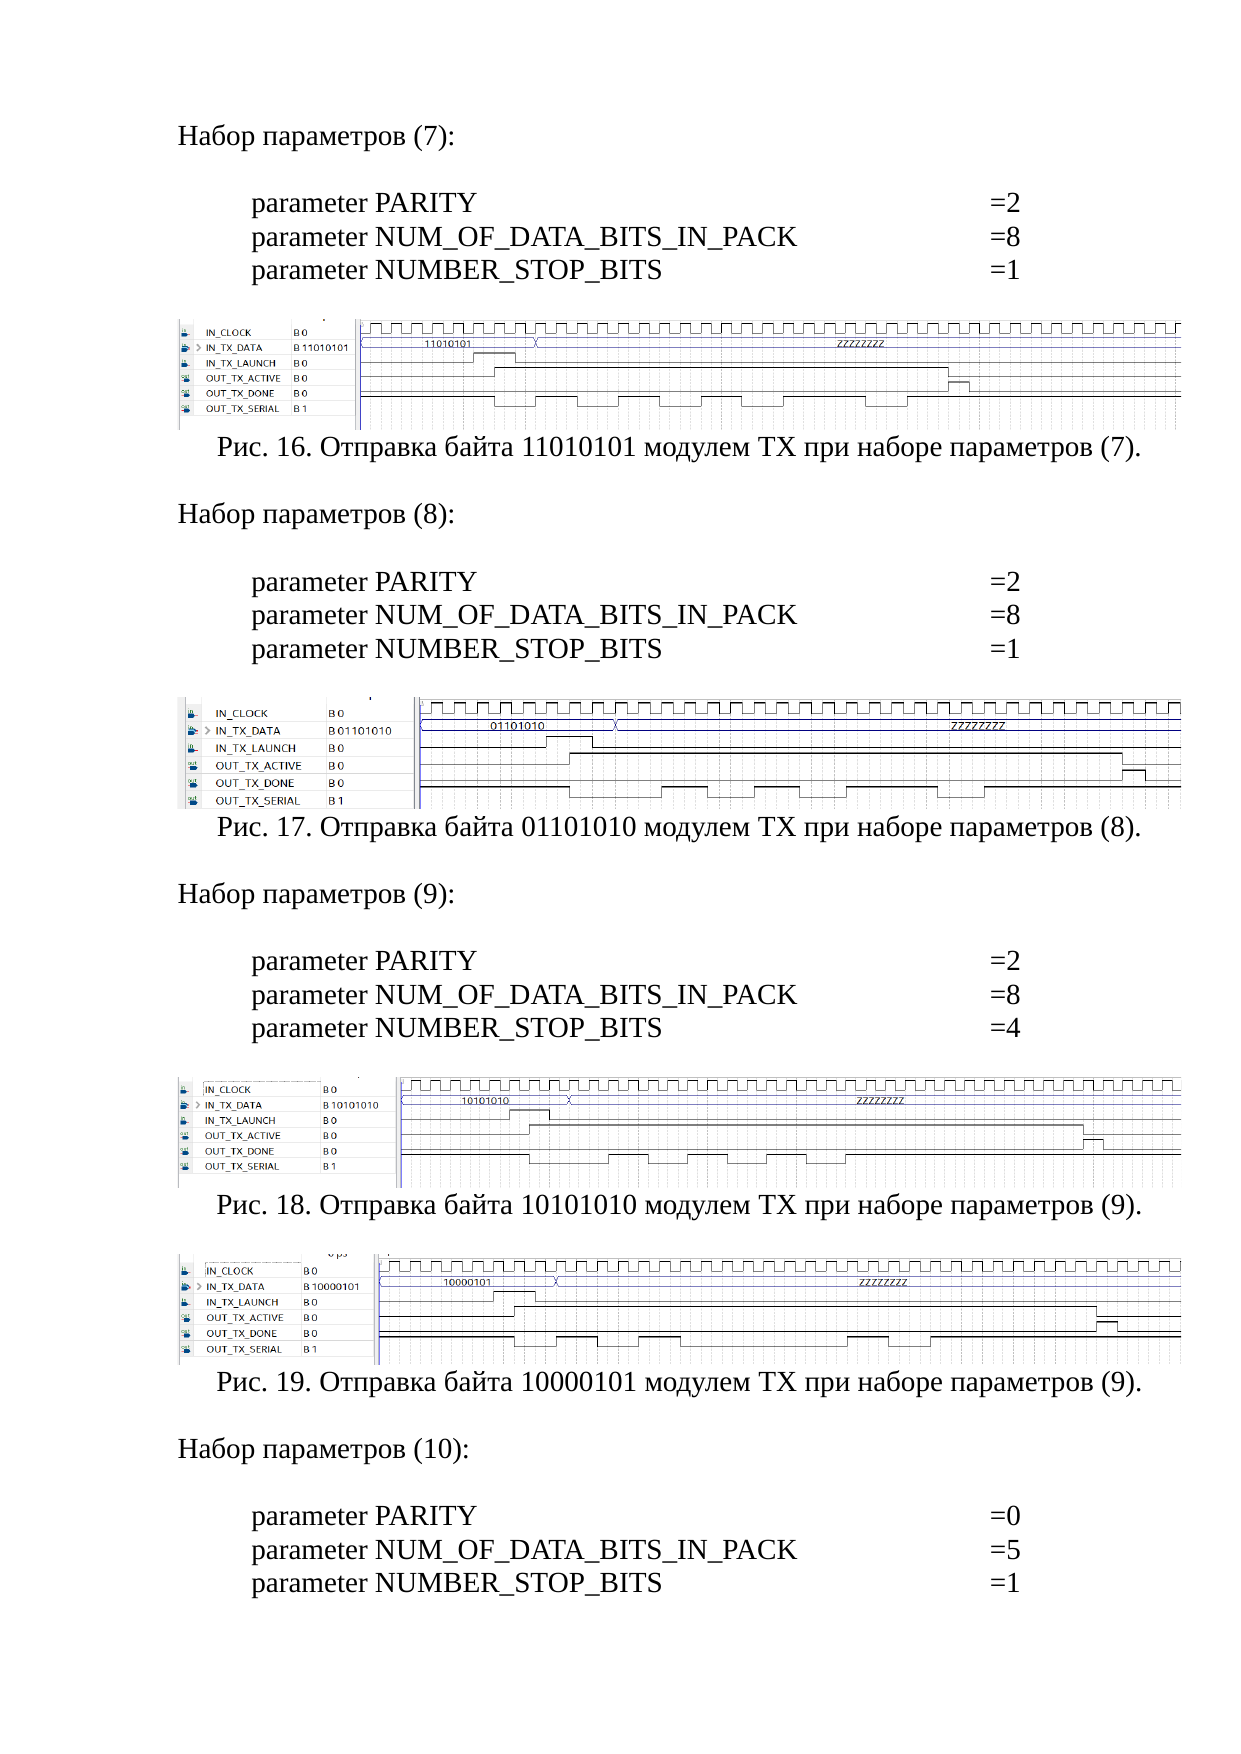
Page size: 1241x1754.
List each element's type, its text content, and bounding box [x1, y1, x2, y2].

picture [177, 1254, 1182, 1365]
text Рис. 18. Отправка байта 10101010 модулем TX при наборе параметров (9). [177, 1188, 1181, 1221]
text parameter PARITY =2 [177, 943, 1181, 977]
text Набор параметров (8): [177, 497, 1181, 530]
text Рис. 17. Отправка байта 01101010 модулем TX при наборе параметров (8). [177, 809, 1181, 843]
text parameter PARITY =2 [177, 185, 1181, 219]
text parameter NUMBER_STOP_BITS =1 [177, 1566, 1181, 1599]
text parameter NUMBER_STOP_BITS =1 [177, 252, 1181, 286]
picture [177, 319, 1182, 430]
text parameter NUM_OF_DATA_BITS_IN_PACK =8 [177, 219, 1181, 252]
text Набор параметров (10): [177, 1431, 1181, 1465]
text parameter PARITY =2 [177, 564, 1181, 597]
picture [177, 697, 1182, 809]
text parameter NUM_OF_DATA_BITS_IN_PACK =8 [177, 597, 1181, 631]
text Рис. 16. Отправка байта 11010101 модулем TX при наборе параметров (7). [177, 430, 1181, 463]
picture [177, 1077, 1182, 1188]
text Набор параметров (9): [177, 876, 1181, 910]
text Рис. 19. Отправка байта 10000101 модулем TX при наборе параметров (9). [177, 1365, 1181, 1398]
text Набор параметров (7): [177, 118, 1181, 152]
text parameter NUM_OF_DATA_BITS_IN_PACK =8 [177, 977, 1181, 1010]
text parameter NUMBER_STOP_BITS =4 [177, 1010, 1181, 1044]
text parameter NUM_OF_DATA_BITS_IN_PACK =5 [177, 1532, 1181, 1566]
text parameter NUMBER_STOP_BITS =1 [177, 631, 1181, 664]
text parameter PARITY =0 [177, 1498, 1181, 1532]
